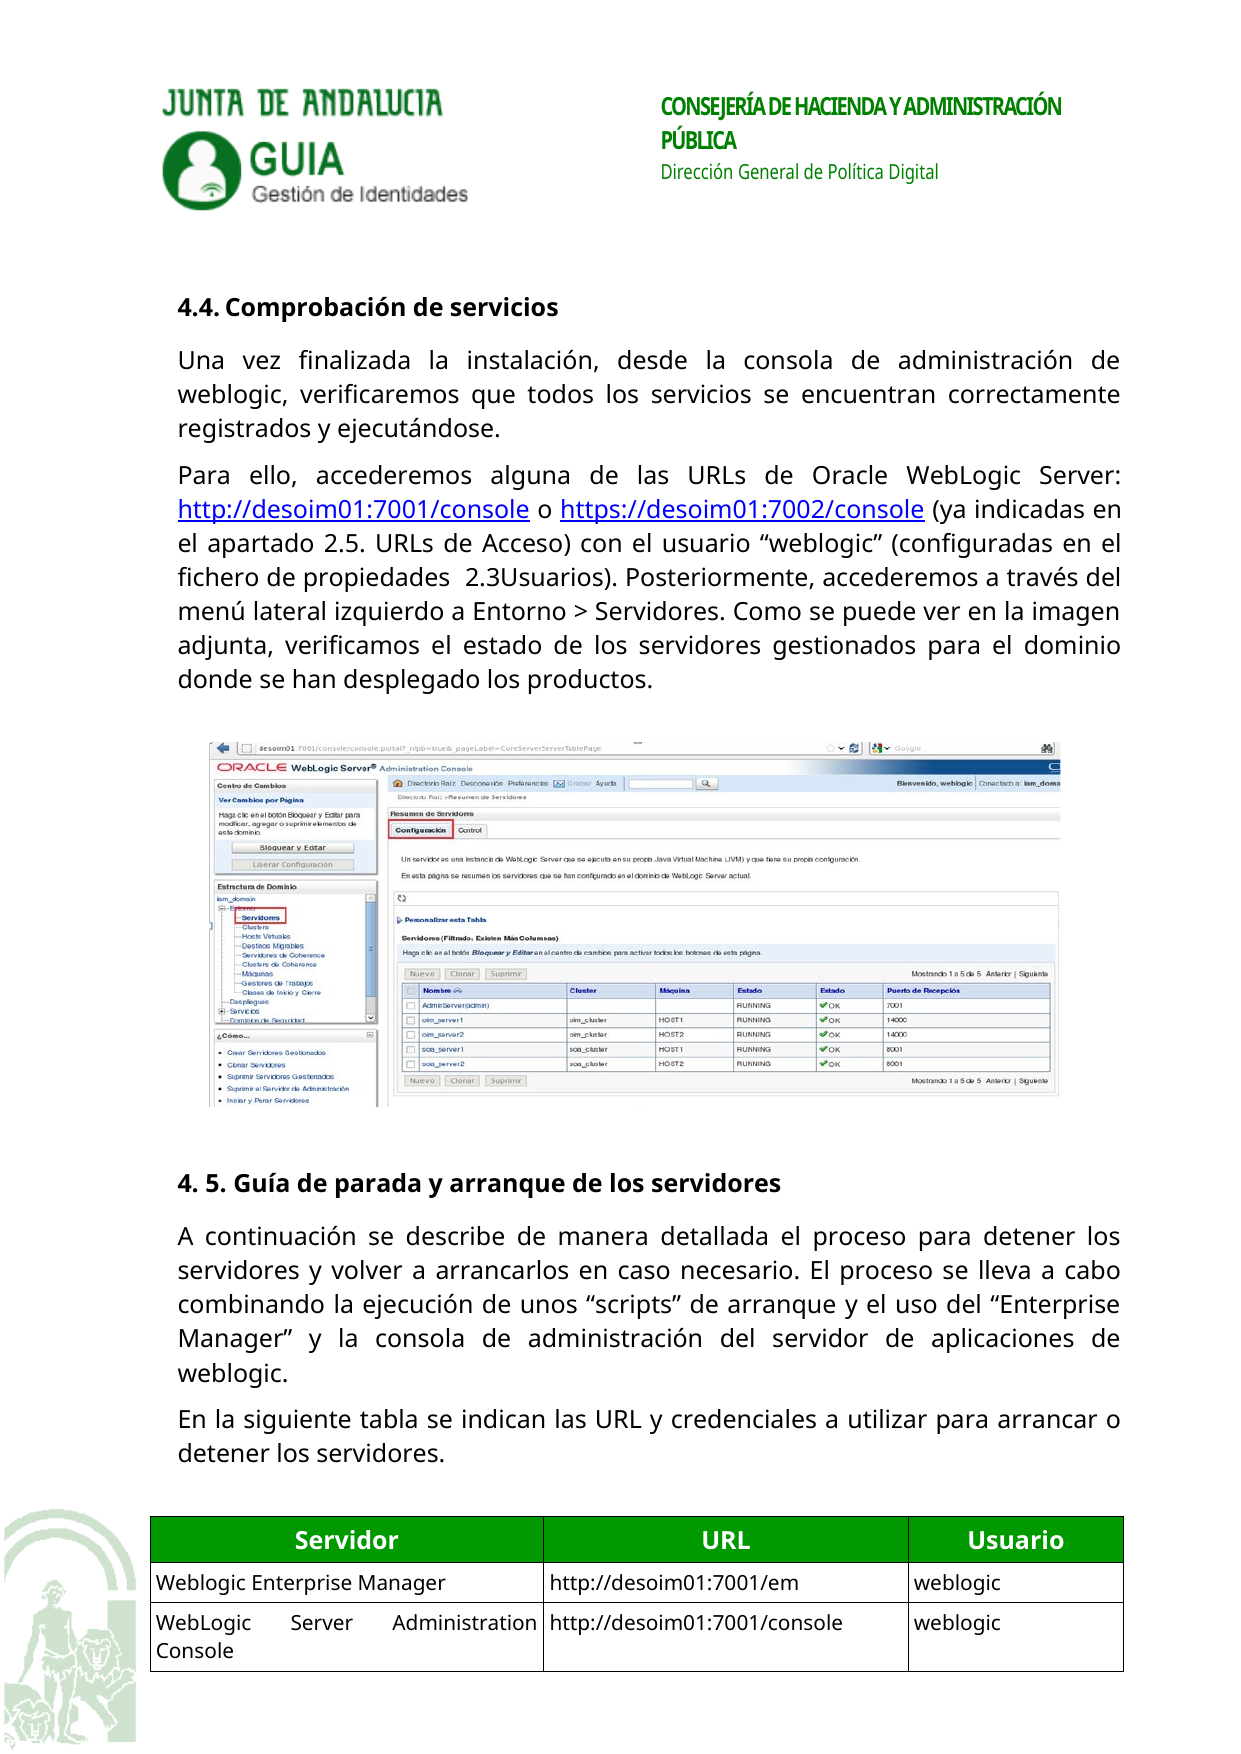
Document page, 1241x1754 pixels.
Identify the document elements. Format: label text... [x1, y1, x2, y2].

table_cell http://desoim01:7001/em [544, 1563, 908, 1602]
table_cell weblogic [909, 1603, 1123, 1671]
subtitle Comprobación de servicios [177, 290, 1122, 324]
text Para ello, accederemos alguna de las URLs de Oracle WebLogic Server: http://desoim01:7001/console o https://desoim01:7002/console (ya indicadas en el apartado 2.5. URLs de Acceso) con el usuario “weblogic” (configuradas en el fichero de propiedades 2.3Usuarios). Posteriormente, accederemos a través del menú lateral izquierdo a Entorno > Servidores. Como se puede ver en la imagen adjunta, verificamos el estado de los servidores gestionados para el dominio donde se han desplegado los productos. [177, 457, 1122, 696]
text En la siguiente tabla se indican las URL y credenciales a utilizar para arrancar o detener los servidores. [177, 1402, 1122, 1470]
table_cell Weblogic Enterprise Manager [151, 1563, 543, 1602]
text A continuación se describe de manera detallada el proceso para detener los servidores y volver a arrancarlos en caso necesario. El proceso se lleva a cabo combinando la ejecución de unos “scripts” de arranque y el uso del “Enterprise Manager” y la consola de administración del servidor de aplicaciones de weblogic. [177, 1219, 1122, 1389]
picture [209, 742, 1061, 1107]
table_header Usuario [909, 1517, 1123, 1562]
table_header Servidor [151, 1517, 543, 1562]
picture [147, 82, 498, 225]
table_cell weblogic [909, 1563, 1123, 1602]
text Una vez finalizada la instalación, desde la consola de administración de weblogic, verificaremos que todos los servicios se encuentran correctamente registrados y ejecutándose. [177, 343, 1122, 445]
table_header URL [544, 1517, 908, 1562]
picture [4, 1508, 137, 1750]
table_cell WebLogic Server Administration Console [151, 1603, 543, 1671]
table_cell http://desoim01:7001/console [544, 1603, 908, 1671]
subtitle 4. 5. Guía de parada y arranque de los servidores [177, 1166, 1122, 1200]
